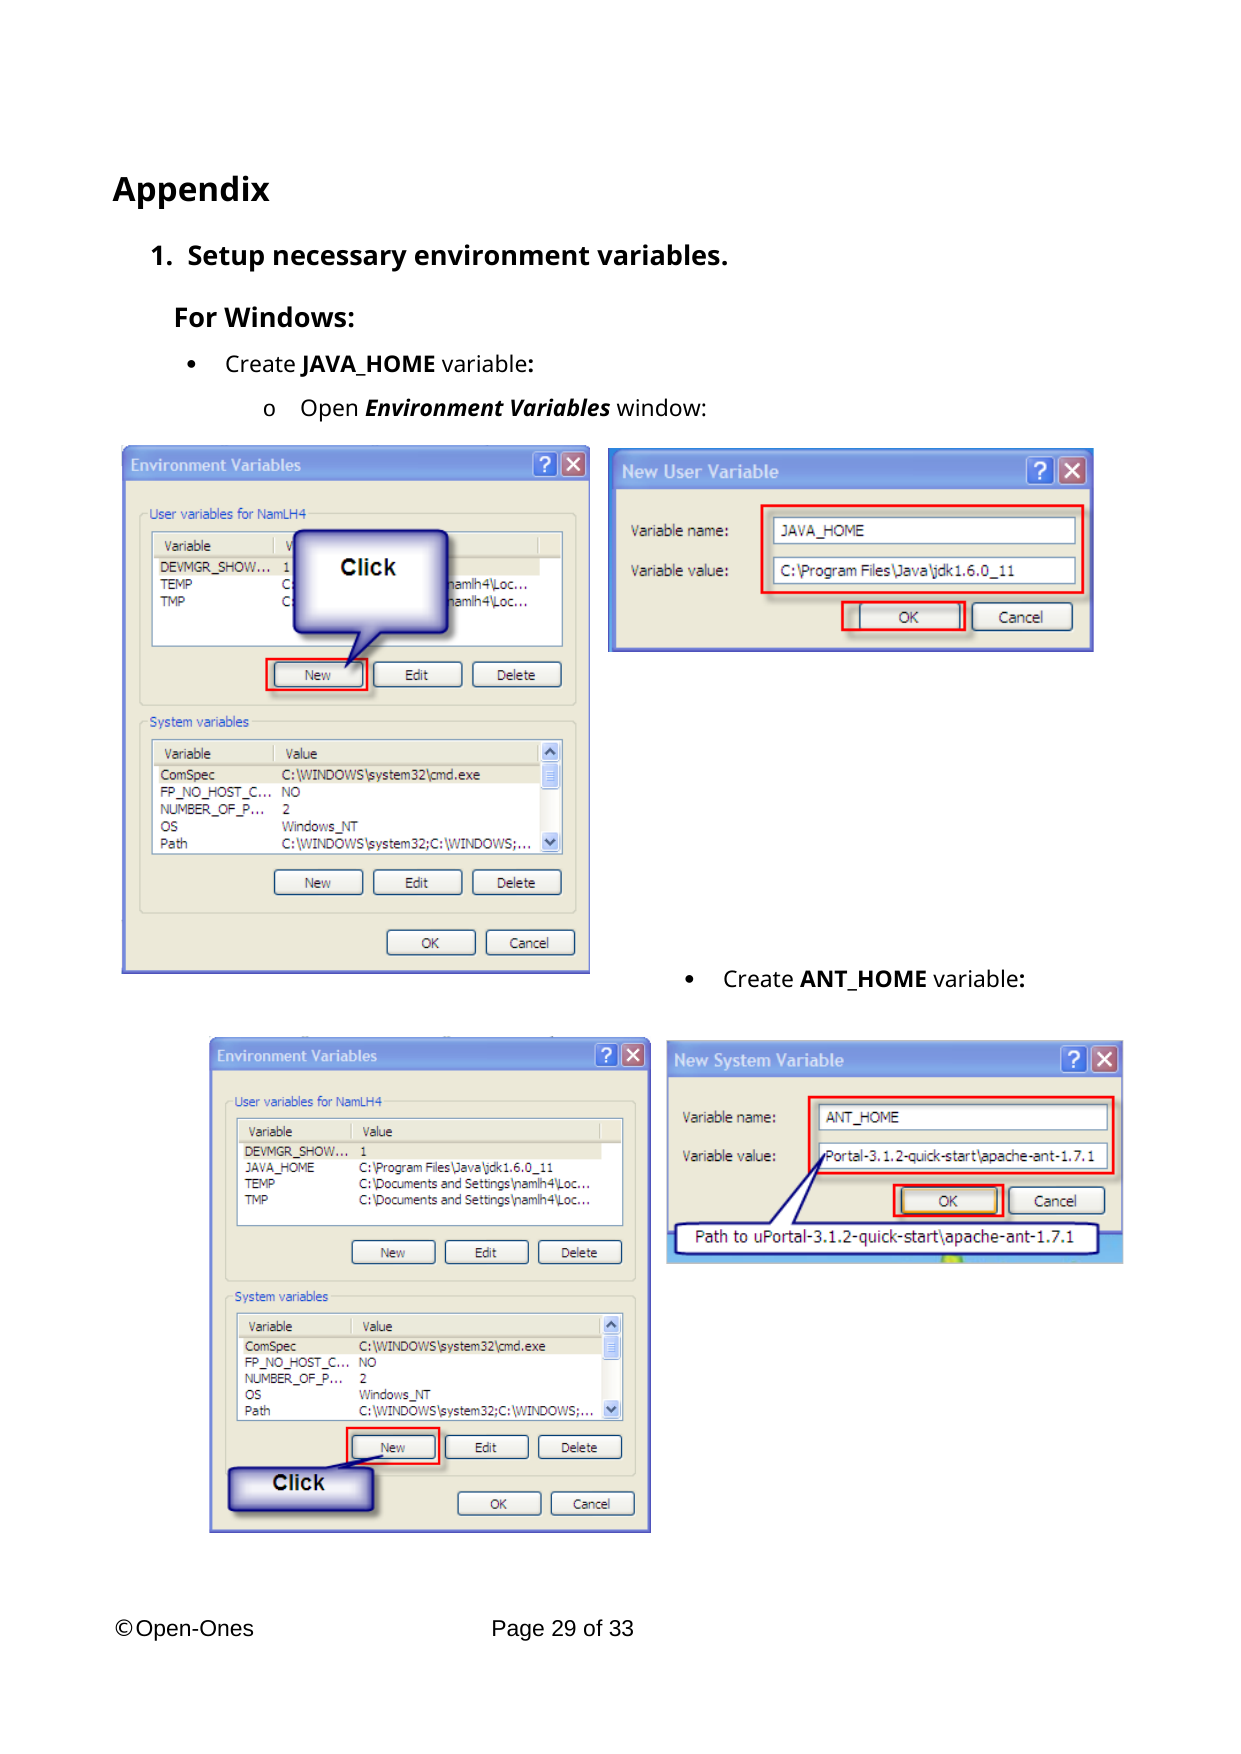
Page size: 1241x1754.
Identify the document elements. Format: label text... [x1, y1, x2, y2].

picture [121, 445, 590, 974]
subtitle Create JAVA_HOME variable: [187, 348, 1128, 379]
subtitle Open Environment Variables window: [262, 392, 1128, 423]
subtitle Create ANT_HOME variable: [187, 963, 1128, 994]
picture [666, 1040, 1124, 1264]
subtitle For Windows: [173, 298, 1128, 335]
subtitle Setup necessary environment variables. [150, 237, 1128, 273]
title Appendix [112, 166, 1128, 212]
picture [209, 1036, 651, 1533]
picture [608, 448, 1094, 652]
